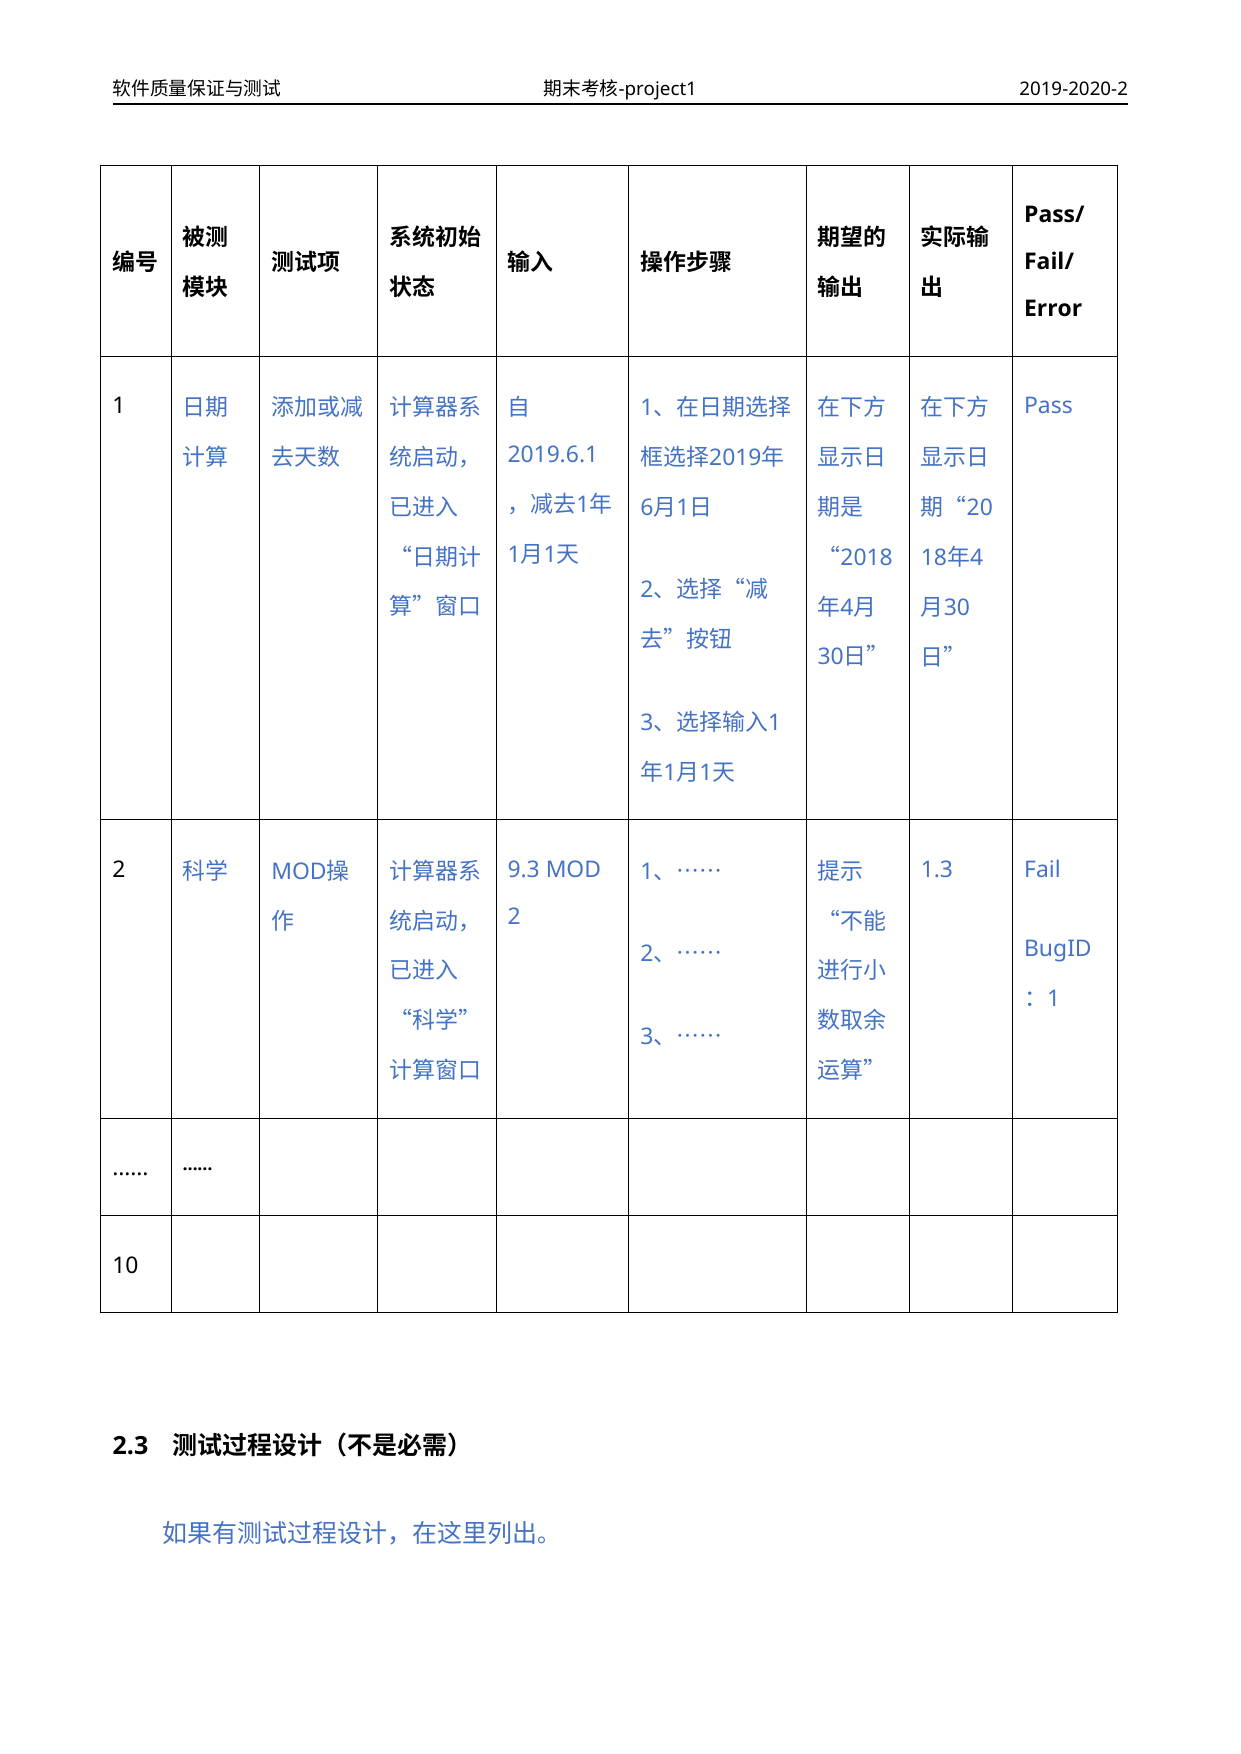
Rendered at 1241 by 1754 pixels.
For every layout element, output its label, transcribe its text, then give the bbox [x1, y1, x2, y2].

table_cell 2 [101, 820, 171, 1118]
table_cell [910, 1216, 1012, 1312]
table_cell 1、…… 2、…… 3、…… [629, 820, 806, 1118]
text 如果有测试过程设计，在这里列出。 [112, 1513, 1128, 1549]
table_cell Pass [1013, 357, 1117, 819]
table_cell [807, 1119, 909, 1215]
table_cell [1013, 1216, 1117, 1312]
table_cell MOD操作 [260, 820, 377, 1118]
table_cell 1 [101, 357, 171, 819]
table_cell [497, 1119, 628, 1215]
table_cell 在下方显示日期“2018‎年‎4‎月‎30‎日” [910, 357, 1012, 819]
table_header 测试项 [260, 166, 377, 356]
table_cell 科学 [172, 820, 259, 1118]
table_cell [497, 1216, 628, 1312]
table_cell [260, 1119, 377, 1215]
table_cell 自2019.6.1，减去1年1月1天 [497, 357, 628, 819]
table_cell Fail BugID：1 [1013, 820, 1117, 1118]
table_cell 计算器系统启动，已进入“科学”计算窗口 [378, 820, 496, 1118]
table_header 实际输出 [910, 166, 1012, 356]
table_cell 计算器系统启动，已进入“日期计算”窗口 [378, 357, 496, 819]
table_cell [1013, 1119, 1117, 1215]
table_cell 9.3 MOD 2 [497, 820, 628, 1118]
table_header 编号 [101, 166, 171, 356]
table_header 输入 [497, 166, 628, 356]
table_cell [378, 1216, 496, 1312]
table_cell [378, 1119, 496, 1215]
table_header 被测模块 [172, 166, 259, 356]
table_cell 添加或减去天数 [260, 357, 377, 819]
table_cell [172, 1216, 259, 1312]
table_cell [807, 1216, 909, 1312]
table_header 期望的输出 [807, 166, 909, 356]
table_cell 1、在日期选择框选择2019年6月1日 2、选择“减去”按钮 3、选择输入1年1月1天 [629, 357, 806, 819]
table_cell …… [101, 1119, 171, 1215]
table_cell [629, 1119, 806, 1215]
table_cell 日期计算 [172, 357, 259, 819]
table_header 操作步骤 [629, 166, 806, 356]
table_cell 提示“不能进行小数取余运算” [807, 820, 909, 1118]
table_header Pass/Fail/Error [1013, 166, 1117, 356]
table_header 系统初始状态 [378, 166, 496, 356]
table_cell [260, 1216, 377, 1312]
table_cell …… [172, 1119, 259, 1215]
table_cell [629, 1216, 806, 1312]
table_cell 在下方显示日期是“2018‎年‎4‎月‎30‎日” [807, 357, 909, 819]
table_cell 1.3 [910, 820, 1012, 1118]
table_cell [910, 1119, 1012, 1215]
table_cell 10 [101, 1216, 171, 1312]
subtitle 测试过程设计（不是必需） [112, 1425, 1128, 1463]
